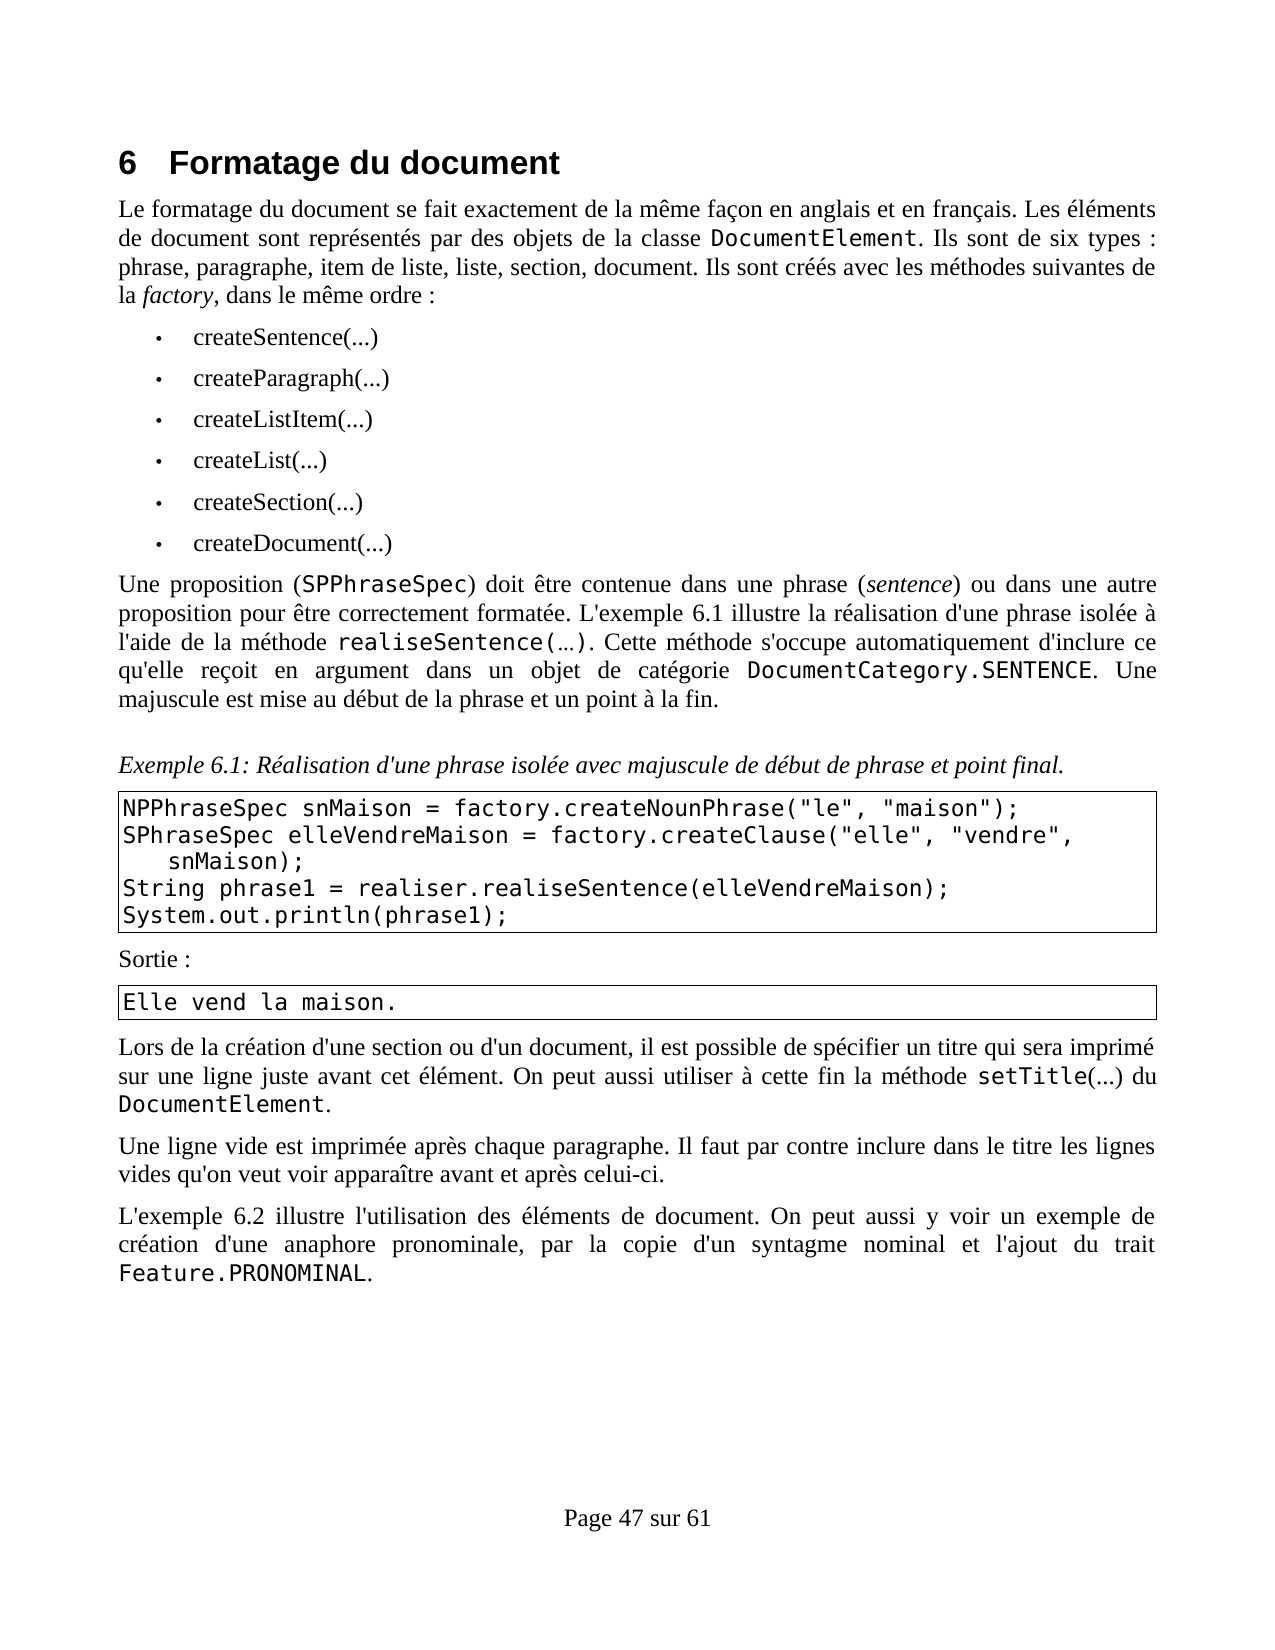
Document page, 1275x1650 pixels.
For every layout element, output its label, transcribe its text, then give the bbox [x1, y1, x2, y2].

text Exemple 6.1: Réalisation d'une phrase isolée avec majuscule de début de phrase et point final. [118, 750, 1157, 779]
text [118, 933, 1157, 944]
text Le formatage du document se fait exactement de la même façon en anglais et en français. Les éléments de document sont représentés par des objets de la classe DocumentElement. Ils sont de six types : phrase, paragraphe, item de liste, liste, section, document. Ils sont créés avec les méthodes suivantes de la factory, dans le même ordre : [118, 194, 1157, 309]
list createList(...) [156, 446, 1157, 474]
list createParagraph(...) [156, 363, 1157, 392]
text NPPhraseSpec snMaison = factory.createNounPhrase("le", "maison"); [119, 792, 1156, 818]
list createListItem(...) [156, 404, 1157, 433]
text SPhraseSpec elleVendreMaison = factory.createClause("elle", "vendre", snMaison); [119, 818, 1156, 871]
text [118, 726, 1157, 750]
text Sortie : [118, 944, 1157, 973]
text Une ligne vide est imprimée après chaque paragraphe. Il faut par contre inclure dans le titre les lignes vides qu'on veut voir apparaître avant et après celui-ci. [118, 1131, 1157, 1188]
text String phrase1 = realiser.realiseSentence(elleVendreMaison); [119, 871, 1156, 898]
text Elle vend la maison. [119, 986, 1156, 1019]
text Une proposition (SPPhraseSpec) doit être contenue dans une phrase (sentence) ou dans une autre proposition pour être correctement formatée. L'exemple 6.1 illustre la réalisation d'une phrase isolée à l'aide de la méthode realiseSentence(...). Cette méthode s'occupe automatiquement d'inclure ce qu'elle reçoit en argument dans un objet de catégorie DocumentCategory.SENTENCE. Une majuscule est mise au début de la phrase et un point à la fin. [118, 569, 1157, 713]
list createDocument(...) [156, 528, 1157, 557]
text [118, 779, 1157, 791]
list createSentence(...) [156, 322, 1157, 351]
list createSection(...) [156, 487, 1157, 516]
text L'exemple 6.2 illustre l'utilisation des éléments de document. On peut aussi y voir un exemple de création d'une anaphore pronominale, par la copie d'un syntagme nominal et l'ajout du trait Feature.PRONOMINAL. [118, 1201, 1157, 1287]
text Lors de la création d'une section ou d'un document, il est possible de spécifier un titre qui sera imprimé sur une ligne juste avant cet élément. On peut aussi utiliser à cette fin la méthode setTitle(...) du DocumentElement. [118, 1020, 1157, 1118]
text [118, 973, 1157, 985]
text System.out.println(phrase1); [119, 898, 1156, 932]
subtitle Formatage du document [118, 143, 1157, 182]
